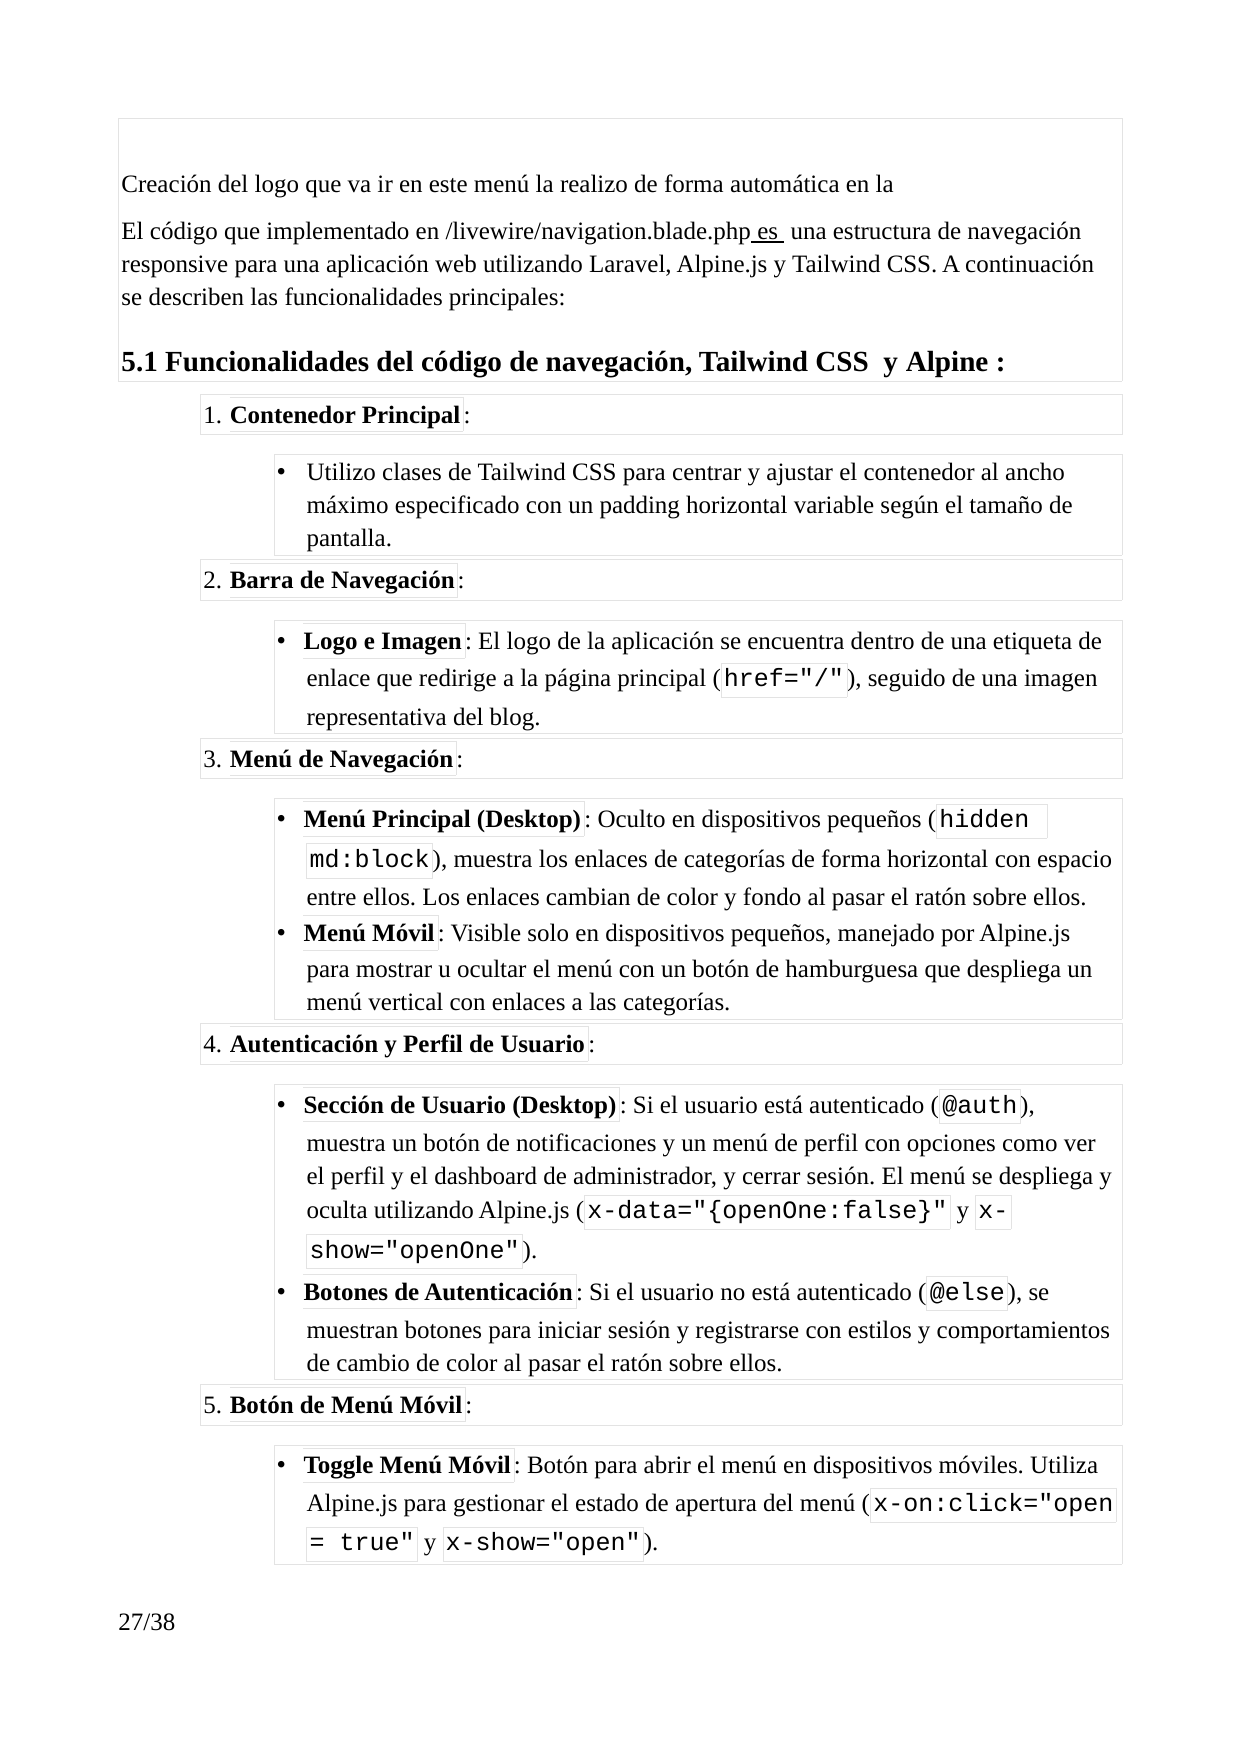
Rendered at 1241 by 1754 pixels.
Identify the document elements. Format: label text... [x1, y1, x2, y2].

list Autenticación y Perfil de Usuario: [201, 1024, 1122, 1064]
list Botón de Menú Móvil: [201, 1385, 1122, 1425]
list Toggle Menú Móvil: Botón para abrir el menú en dispositivos móviles. Utiliza Alpine.js para gestionar el estado de apertura del menú (x-on:click="open = true" y x-show="open"). [275, 1446, 1122, 1564]
list Botones de Autenticación: Si el usuario no está autenticado (@else), se muestran botones para iniciar sesión y registrarse con estilos y comportamientos de cambio de color al pasar el ratón sobre ellos. [275, 1271, 1122, 1379]
list Menú Móvil: Visible solo en dispositivos pequeños, manejado por Alpine.js para mostrar u ocultar el menú con un botón de hamburguesa que despliega un menú vertical con enlaces a las categorías. [275, 912, 1122, 1019]
list Contenedor Principal: [201, 395, 1122, 434]
list Menú Principal (Desktop): Oculto en dispositivos pequeños (hidden md:block), muestra los enlaces de categorías de forma horizontal con espacio entre ellos. Los enlaces cambian de color y fondo al pasar el ratón sobre ellos. [275, 799, 1122, 911]
list Utilizo clases de Tailwind CSS para centrar y ajustar el contenedor al ancho máximo especificado con un padding horizontal variable según el tamaño de pantalla. [275, 455, 1122, 555]
text Creación del logo que va ir en este menú la realizo de forma automática en la [119, 166, 1122, 197]
list Barra de Navegación: [201, 560, 1122, 600]
subtitle 5.1 Funcionalidades del código de navegación, Tailwind CSS y Alpine : [119, 342, 1122, 381]
list Menú de Navegación: [201, 739, 1122, 778]
list Logo e Imagen: El logo de la aplicación se encuentra dentro de una etiqueta de enlace que redirige a la página principal (href="/"), seguido de una imagen representativa del blog. [275, 621, 1122, 733]
text El código que implementado en /livewire/navigation.blade.php es una estructura de navegación responsive para una aplicación web utilizando Laravel, Alpine.js y Tailwind CSS. A continuación se describen las funcionalidades principales: [119, 213, 1122, 311]
list Sección de Usuario (Desktop): Si el usuario está autenticado (@auth), muestra un botón de notificaciones y un menú de perfil con opciones como ver el perfil y el dashboard de administrador, y cerrar sesión. El menú se despliega y oculta utilizando Alpine.js (x-data="{openOne:false}" y x-show="openOne"). [275, 1085, 1122, 1268]
